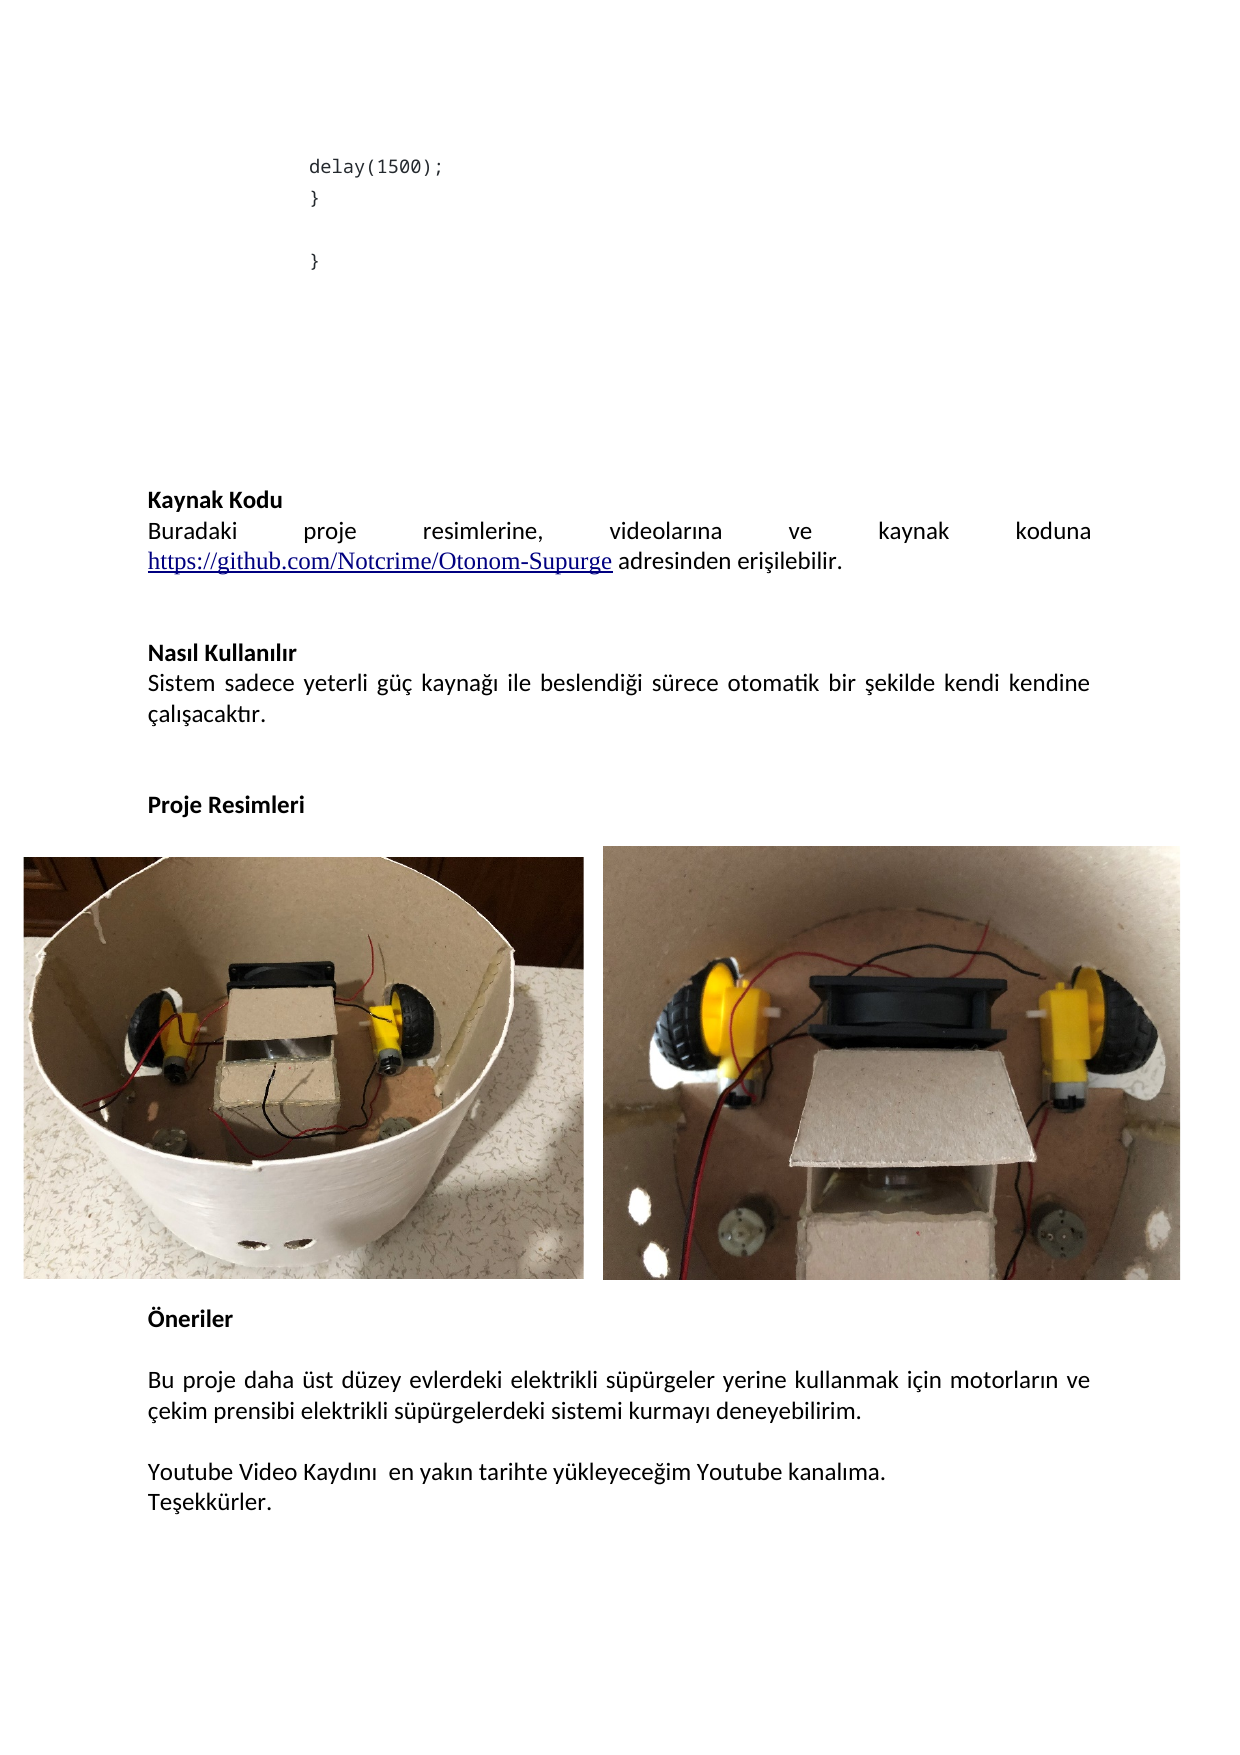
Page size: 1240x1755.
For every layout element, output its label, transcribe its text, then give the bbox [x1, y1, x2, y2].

text Bu proje daha üst düzey evlerdeki elektrikli süpürgeler yerine kullanmak için motorların ve çekim prensibi elektrikli süpürgelerdeki sistemi kurmayı deneyebilirim. [148, 1364, 1092, 1425]
table_cell } [226, 179, 680, 210]
text Buradaki proje resimlerine, videolarına ve kaynak koduna https://github.com/Notcrime/Otonom-Supurge adresinden erişilebilir. [148, 515, 1092, 576]
table_cell [148, 179, 226, 210]
text Kaynak Kodu [148, 484, 1092, 515]
table_cell [148, 241, 226, 273]
text Youtube Video Kaydını en yakın tarihte yükleyeceğim Youtube kanalıma. [148, 1456, 1092, 1486]
text Sistem sadece yeterli güç kaynağı ile beslendiği sürece otomatik bir şekilde kendi kendine çalışacaktır. [148, 668, 1092, 729]
table_cell delay(1500); [226, 148, 680, 179]
text Öneriler [148, 998, 1092, 1334]
text Proje Resimleri [148, 790, 1092, 820]
text Nasıl Kullanılır [148, 637, 1092, 668]
text Teşekkürler. [148, 1486, 1092, 1517]
table_cell } [226, 241, 680, 273]
table_cell [226, 210, 680, 241]
table_cell [148, 210, 226, 241]
table_cell [148, 148, 226, 179]
